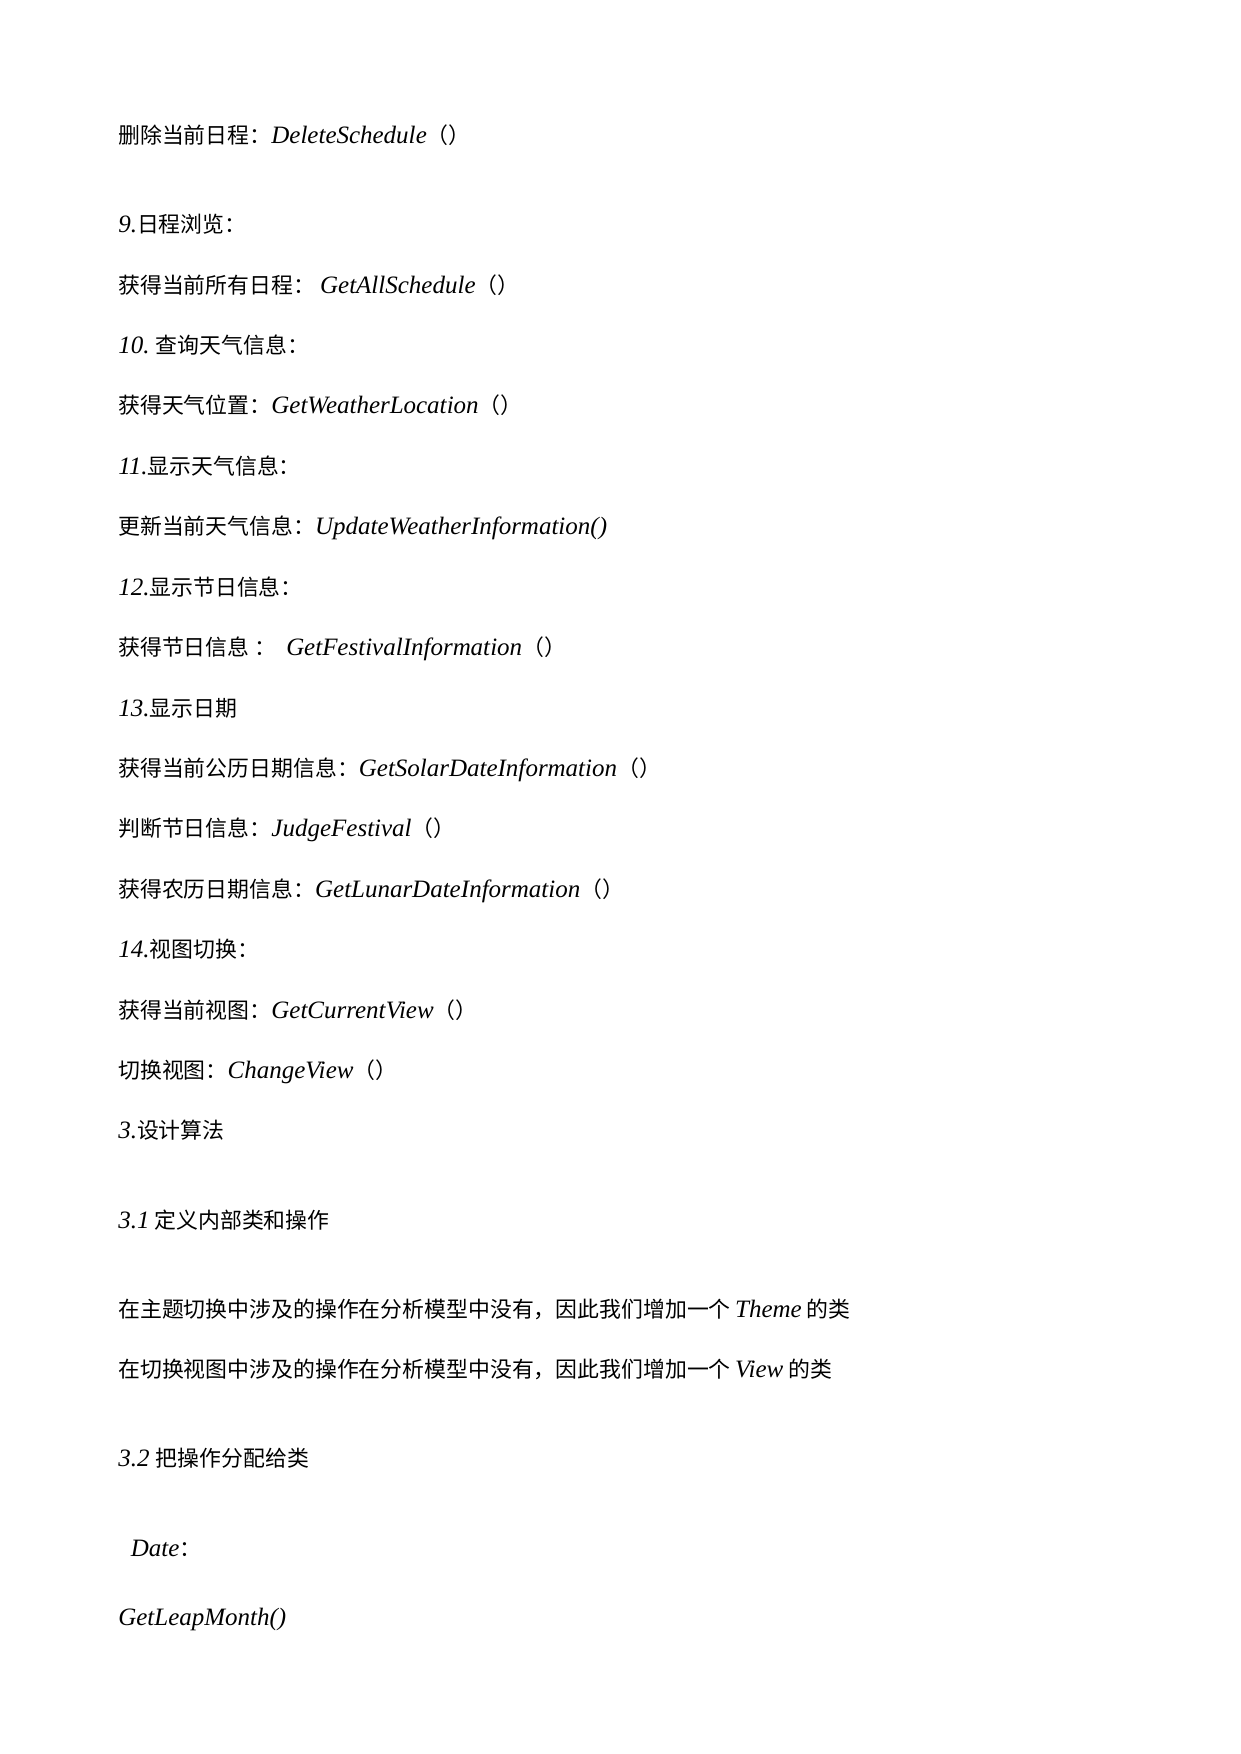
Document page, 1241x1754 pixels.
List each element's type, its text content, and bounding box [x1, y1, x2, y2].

text 获得天气位置：GetWeatherLocation（） [118, 388, 1122, 420]
text 获得节日信息 ： GetFestivalInformation（） [118, 630, 1122, 662]
text 在切换视图中涉及的操作在分析模型中没有，因此我们增加一个View的类 [118, 1352, 1122, 1384]
text 11.显示天气信息： [118, 449, 1122, 481]
text 14.视图切换： [118, 932, 1122, 964]
text 切换视图：ChangeView（） [118, 1053, 1122, 1085]
text 3.2 把操作分配给类 [118, 1441, 1122, 1473]
text 3.1定义内部类和操作 [118, 1203, 1122, 1234]
text Date： [118, 1531, 1122, 1562]
text 10. 查询天气信息： [118, 328, 1122, 360]
text 在主题切换中涉及的操作在分析模型中没有，因此我们增加一个Theme的类 [118, 1292, 1122, 1323]
text GetLeapMonth() [118, 1602, 1122, 1631]
text 获得农历日期信息：GetLunarDateInformation（） [118, 872, 1122, 903]
text 更新当前天气信息：UpdateWeatherInformation() [118, 509, 1122, 541]
text 获得当前视图：GetCurrentView（） [118, 993, 1122, 1024]
text 12.显示节日信息： [118, 570, 1122, 601]
text 获得当前所有日程： GetAllSchedule（） [118, 268, 1122, 299]
text 13.显示日期 [118, 691, 1122, 722]
text 删除当前日程：DeleteSchedule（） [118, 118, 1122, 150]
text 9.日程浏览： [118, 207, 1122, 239]
text 3.设计算法 [118, 1113, 1122, 1145]
text 获得当前公历日期信息：GetSolarDateInformation（） [118, 751, 1122, 783]
text 判断节日信息：JudgeFestival（） [118, 811, 1122, 843]
